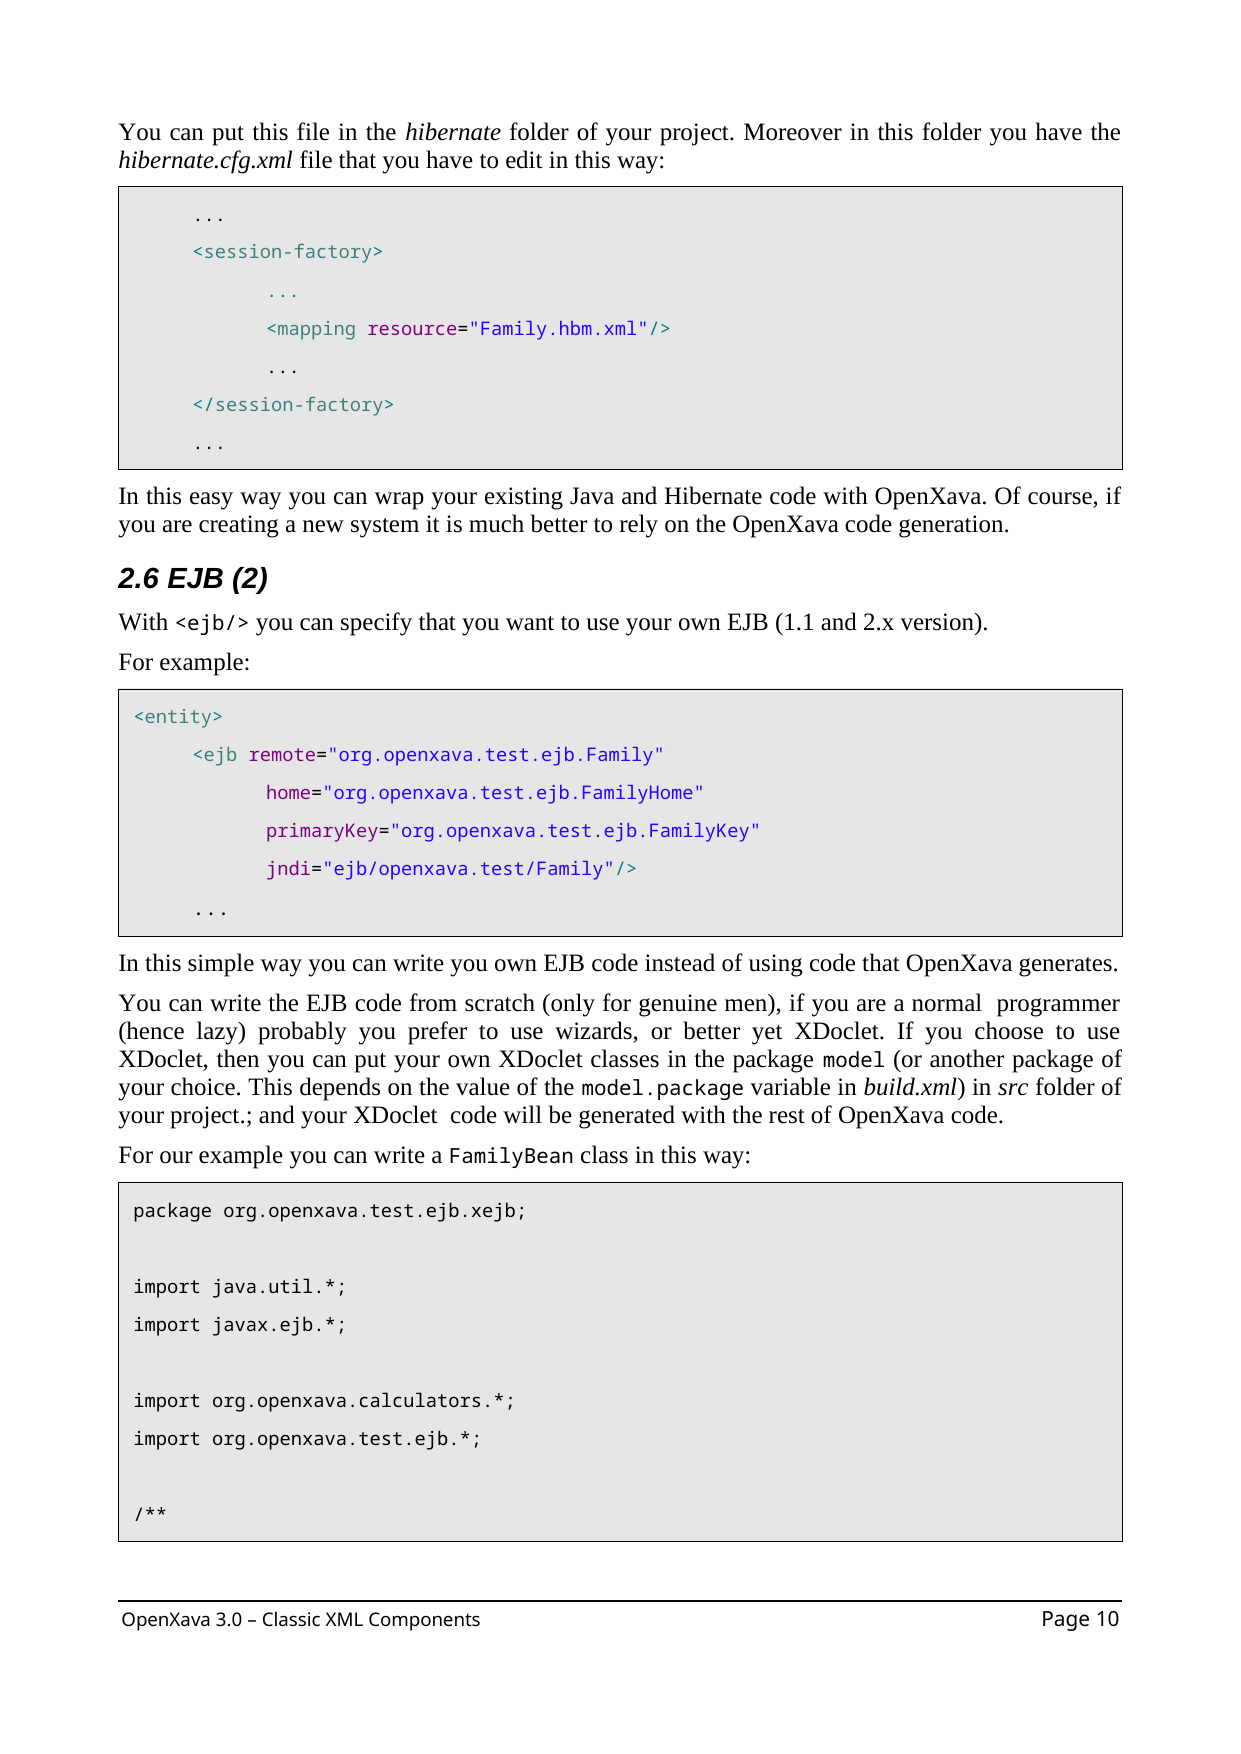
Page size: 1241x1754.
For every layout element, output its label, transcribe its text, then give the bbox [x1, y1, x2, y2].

text primaryKey="org.openxava.test.ejb.FamilyKey" [119, 803, 1122, 841]
text You can write the EJB code from scratch (only for genuine men), if you are a normal programmer (hence lazy) probably you prefer to use wizards, or better yet XDoclet. If you choose to use XDoclet, then you can put your own XDoclet classes in the package model (or another package of your choice. This depends on the value of the model.package variable in build.xml) in src folder of your project.; and your XDoclet code will be generated with the rest of OpenXava code. [118, 989, 1122, 1129]
text For example: [118, 648, 1122, 676]
text home="org.openxava.test.ejb.FamilyHome" [119, 764, 1122, 803]
subtitle EJB (2) [118, 562, 1122, 595]
text <mapping resource="Family.hbm.xml"/> [119, 300, 1122, 338]
text import java.util.*; [119, 1258, 1122, 1296]
text /** [119, 1486, 1122, 1541]
text import org.openxava.test.ejb.*; [119, 1410, 1122, 1448]
text You can put this file in the hibernate folder of your project. Moreover in this folder you have the hibernate.cfg.xml file that you have to edit in this way: [118, 118, 1122, 173]
text For our example you can write a FamilyBean class in this way: [118, 1141, 1122, 1170]
text In this easy way you can wrap your existing Java and Hibernate code with OpenXava. Of course, if you are creating a new system it is much better to rely on the OpenXava code generation. [118, 482, 1122, 537]
text ... [119, 414, 1122, 469]
text <session-factory> [119, 224, 1122, 262]
text ... [119, 187, 1122, 224]
text package org.openxava.test.ejb.xejb; [119, 1183, 1122, 1220]
text import javax.ejb.*; [119, 1296, 1122, 1334]
text With <ejb/> you can specify that you want to use your own EJB (1.1 and 2.x version). [118, 608, 1122, 636]
text </session-factory> [119, 376, 1122, 414]
text <entity> [119, 690, 1122, 727]
text jndi="ejb/openxava.test/Family"/> [119, 841, 1122, 879]
text ... [119, 879, 1122, 936]
text ... [119, 338, 1122, 376]
text ... [119, 262, 1122, 300]
text In this simple way you can write you own EJB code instead of using code that OpenXava generates. [118, 949, 1122, 977]
text import org.openxava.calculators.*; [119, 1372, 1122, 1410]
text <ejb remote="org.openxava.test.ejb.Family" [119, 727, 1122, 764]
